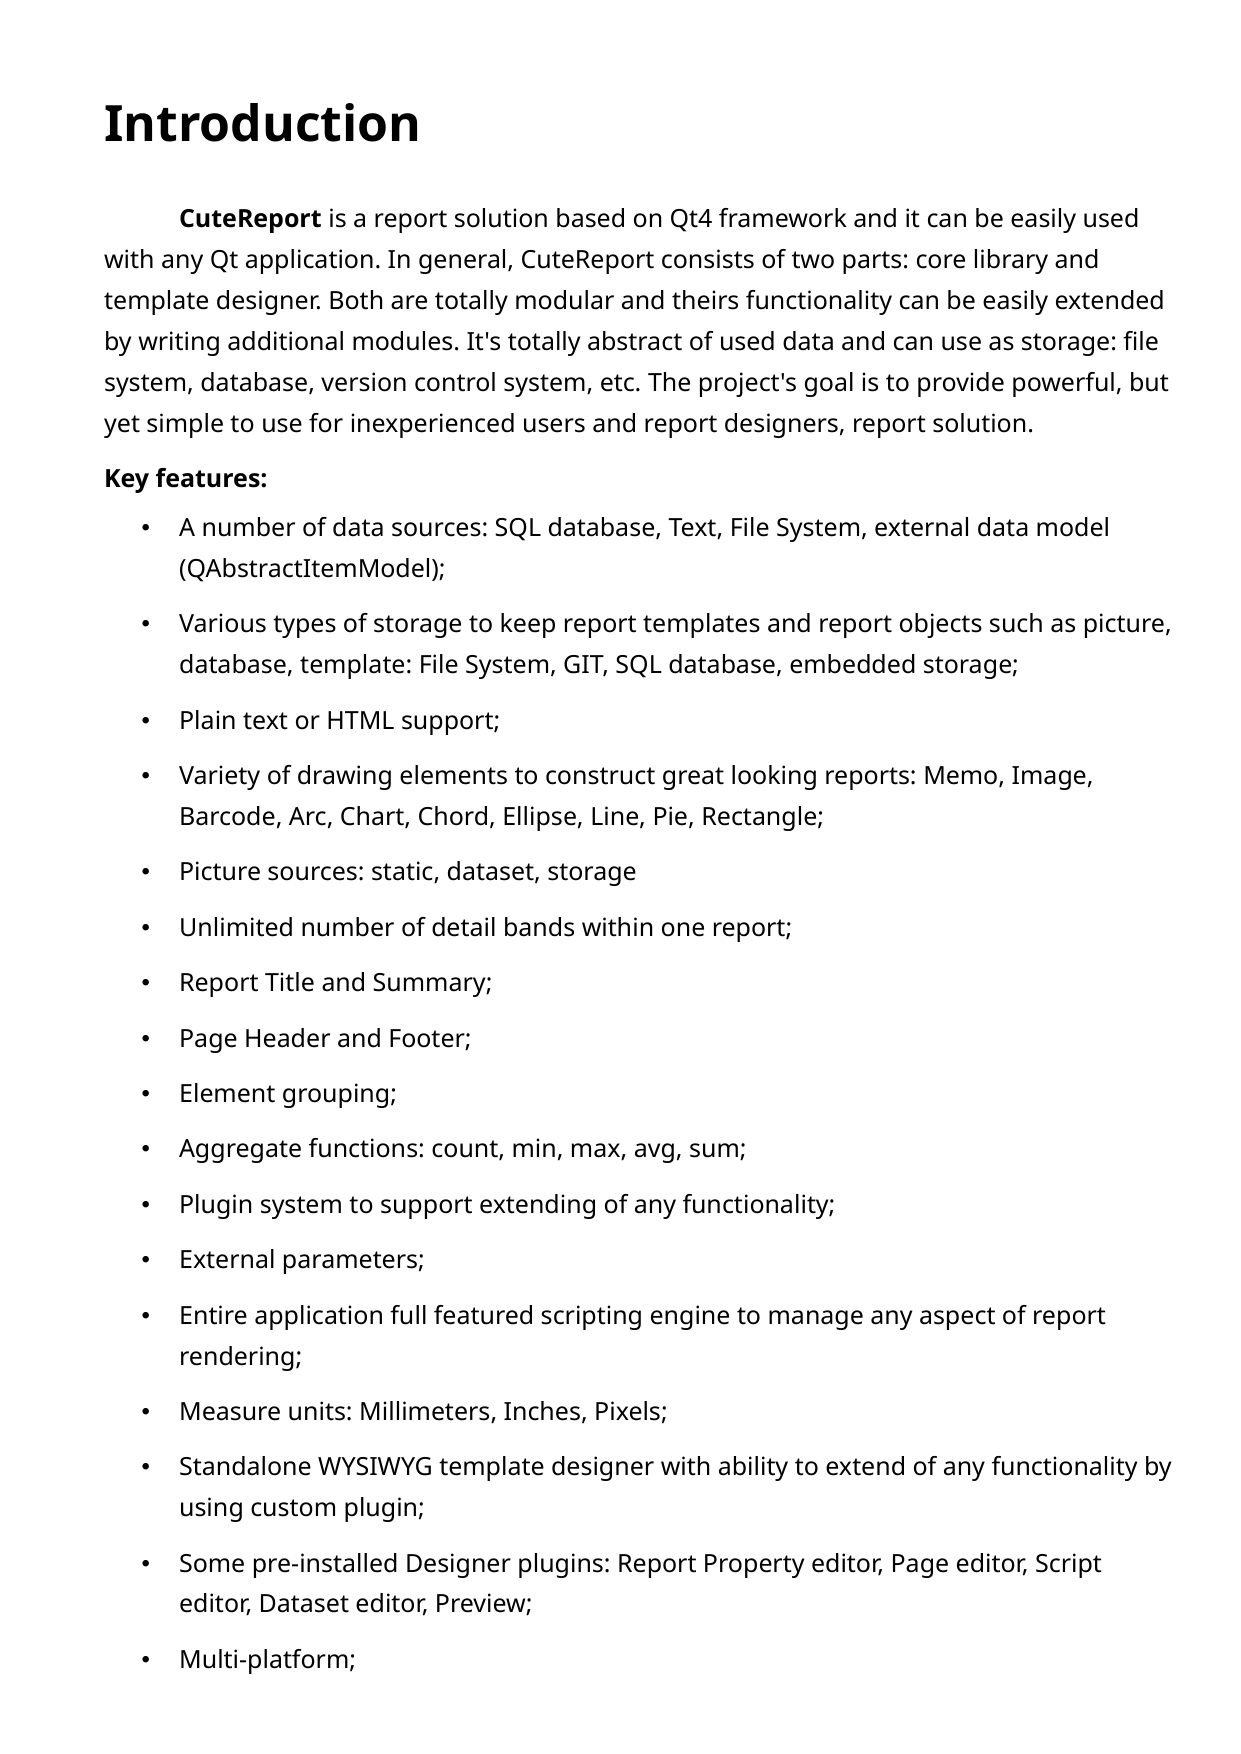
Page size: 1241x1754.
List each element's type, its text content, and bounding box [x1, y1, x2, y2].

list Entire application full featured scripting engine to manage any aspect of report rendering; [141, 1297, 1181, 1372]
list Unlimited number of detail bands within one report; [141, 909, 1181, 943]
list Report Title and Summary; [141, 965, 1181, 999]
list Multi-platform; [141, 1641, 1181, 1676]
list Various types of storage to keep report templates and report objects such as picture, database, template: File System, GIT, SQL database, embedded storage; [141, 606, 1181, 681]
list Measure units: Millimeters, Inches, Pixels; [141, 1393, 1181, 1428]
list Standalone WYSIWYG template designer with ability to extend of any functionality by using custom plugin; [141, 1449, 1181, 1524]
list Element grouping; [141, 1076, 1181, 1110]
list External parameters; [141, 1242, 1181, 1276]
text Key features: [104, 461, 1181, 495]
list Plugin system to support extending of any functionality; [141, 1186, 1181, 1221]
list Variety of drawing elements to construct great looking reports: Memo, Image, Barcode, Arc, Chart, Chord, Ellipse, Line, Pie, Rectangle; [141, 758, 1181, 833]
list Page Header and Footer; [141, 1020, 1181, 1054]
list Some pre-installed Designer plugins: Report Property editor, Page editor, Script editor, Dataset editor, Preview; [141, 1545, 1181, 1620]
text CuteReport is a report solution based on Qt4 framework and it can be easily used with any Qt application. In general, CuteReport consists of two parts: core library and template designer. Both are totally modular and theirs functionality can be easily extended by writing additional modules. It's totally abstract of used data and can use as storage: file system, database, version control system, etc. The project's goal is to provide powerful, but yet simple to use for inexperienced users and report designers, report solution. [104, 201, 1181, 439]
list Picture sources: static, dataset, storage [141, 854, 1181, 888]
list A number of data sources: SQL database, Text, File System, external data model (QAbstractItemModel); [141, 510, 1181, 585]
list Aggregate functions: count, min, max, avg, sum; [141, 1131, 1181, 1165]
list Plain text or HTML support; [141, 702, 1181, 736]
subtitle Introduction [104, 88, 1181, 156]
